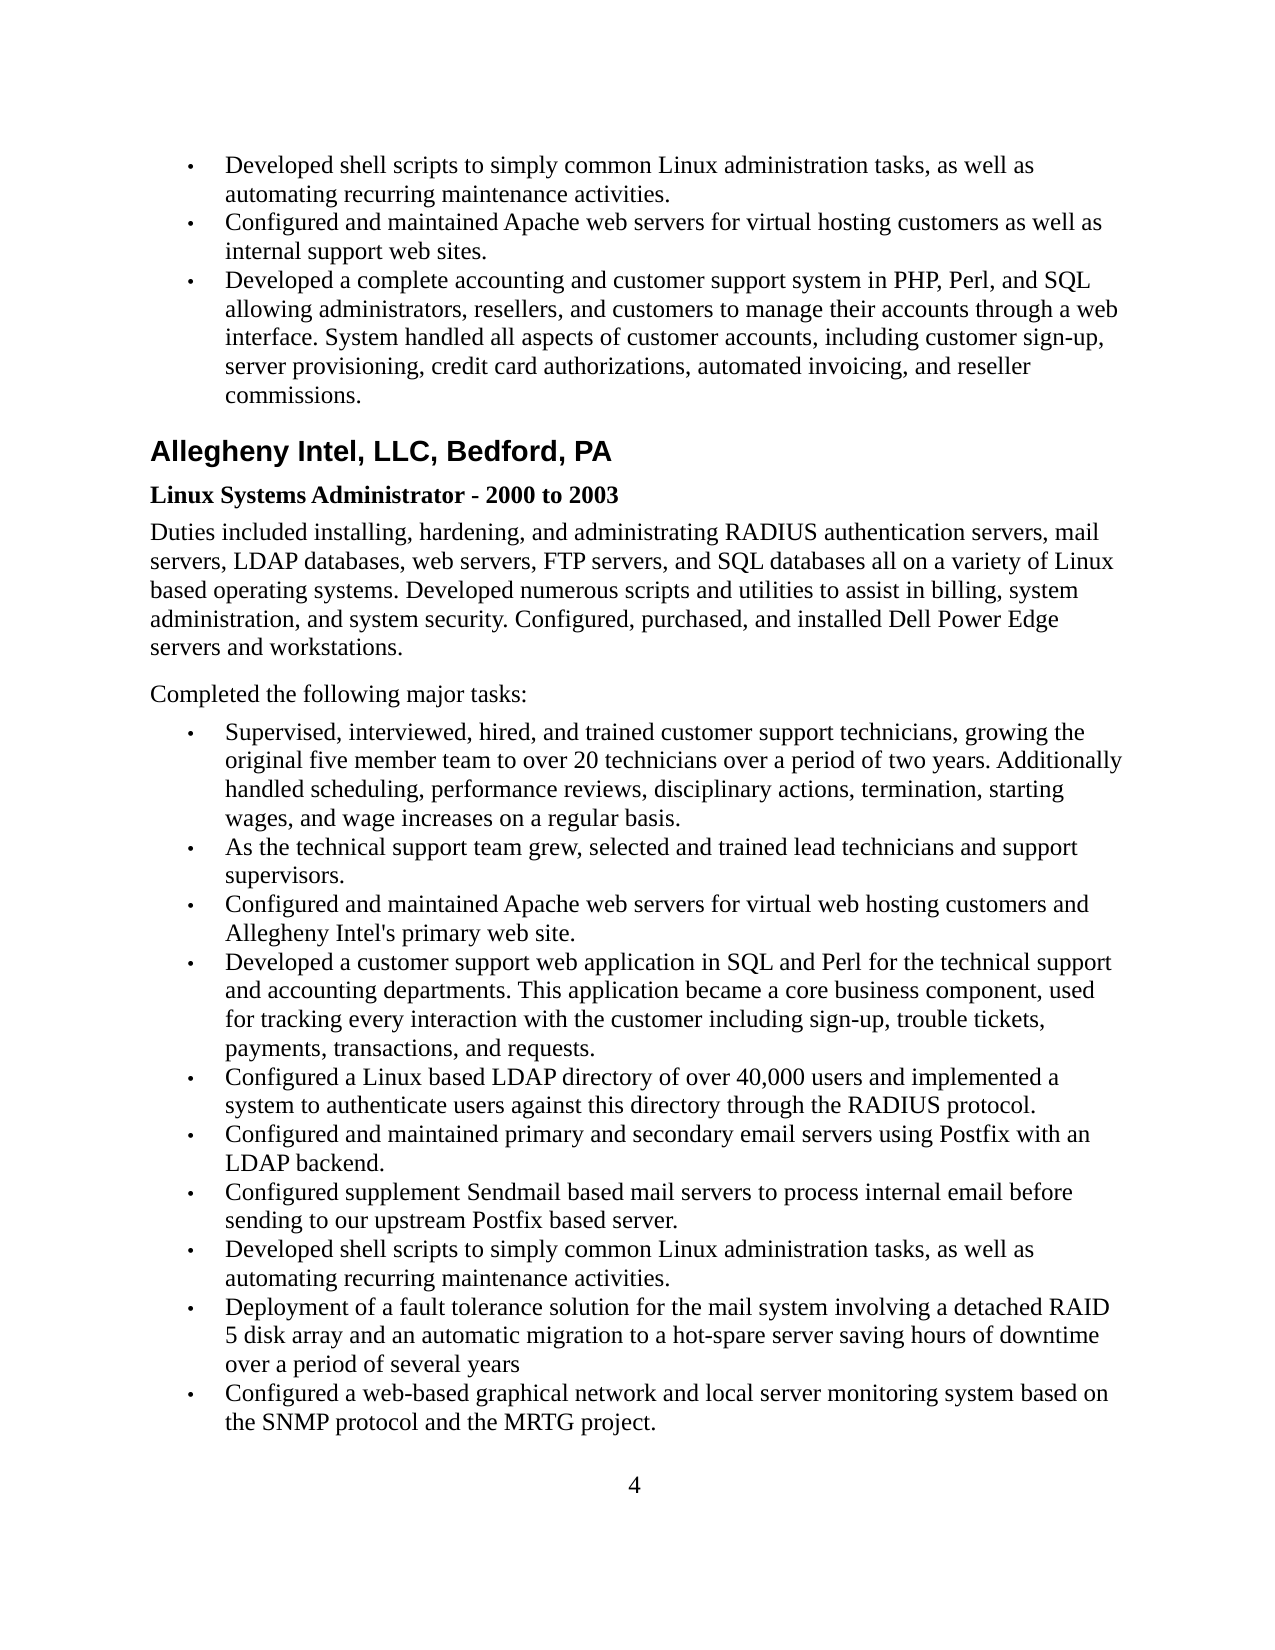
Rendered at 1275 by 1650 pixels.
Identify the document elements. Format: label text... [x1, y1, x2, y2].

list Developed shell scripts to simply common Linux administration tasks, as well as automating recurring maintenance activities. [187, 1234, 1125, 1292]
list Developed a customer support web application in SQL and Perl for the technical support and accounting departments. This application became a core business component, used for tracking every interaction with the customer including sign-up, trouble tickets, payments, transactions, and requests. [187, 947, 1125, 1062]
text Linux Systems Administrator - 2000 to 2003 [150, 480, 1125, 508]
list Developed a complete accounting and customer support system in PHP, Perl, and SQL allowing administrators, resellers, and customers to manage their accounts through a web interface. System handled all aspects of customer accounts, including customer sign-up, server provisioning, credit card authorizations, automated invoicing, and reseller commissions. [187, 265, 1125, 409]
list Configured and maintained Apache web servers for virtual hosting customers as well as internal support web sites. [187, 207, 1125, 265]
list Configured and maintained primary and secondary email servers using Postfix with an LDAP backend. [187, 1119, 1125, 1177]
list Configured supplement Sendmail based mail servers to process internal email before sending to our upstream Postfix based server. [187, 1177, 1125, 1234]
text Duties included installing, hardening, and administrating RADIUS authentication servers, mail servers, LDAP databases, web servers, FTP servers, and SQL databases all on a variety of Linux based operating systems. Developed numerous scripts and utilities to assist in billing, system administration, and system security. Configured, purchased, and installed Dell Power Edge servers and workstations. [150, 517, 1125, 661]
list Supervised, interviewed, hired, and trained customer support technicians, growing the original five member team to over 20 technicians over a period of two years. Additionally handled scheduling, performance reviews, disciplinary actions, termination, starting wages, and wage increases on a regular basis. [187, 717, 1125, 832]
list Configured a web-based graphical network and local server monitoring system based on the SNMP protocol and the MRTG project. [187, 1378, 1125, 1436]
list Configured a Linux based LDAP directory of over 40,000 users and implemented a system to authenticate users against this directory through the RADIUS protocol. [187, 1062, 1125, 1119]
list As the technical support team grew, selected and trained lead technicians and support supervisors. [187, 832, 1125, 889]
subtitle Allegheny Intel, LLC, Bedford, PA [150, 434, 1125, 467]
list Configured and maintained Apache web servers for virtual web hosting customers and Allegheny Intel's primary web site. [187, 889, 1125, 947]
list Deployment of a fault tolerance solution for the mail system involving a detached RAID 5 disk array and an automatic migration to a hot-spare server saving hours of downtime over a period of several years [187, 1292, 1125, 1378]
list Developed shell scripts to simply common Linux administration tasks, as well as automating recurring maintenance activities. [187, 150, 1125, 207]
text Completed the following major tasks: [150, 679, 1125, 708]
